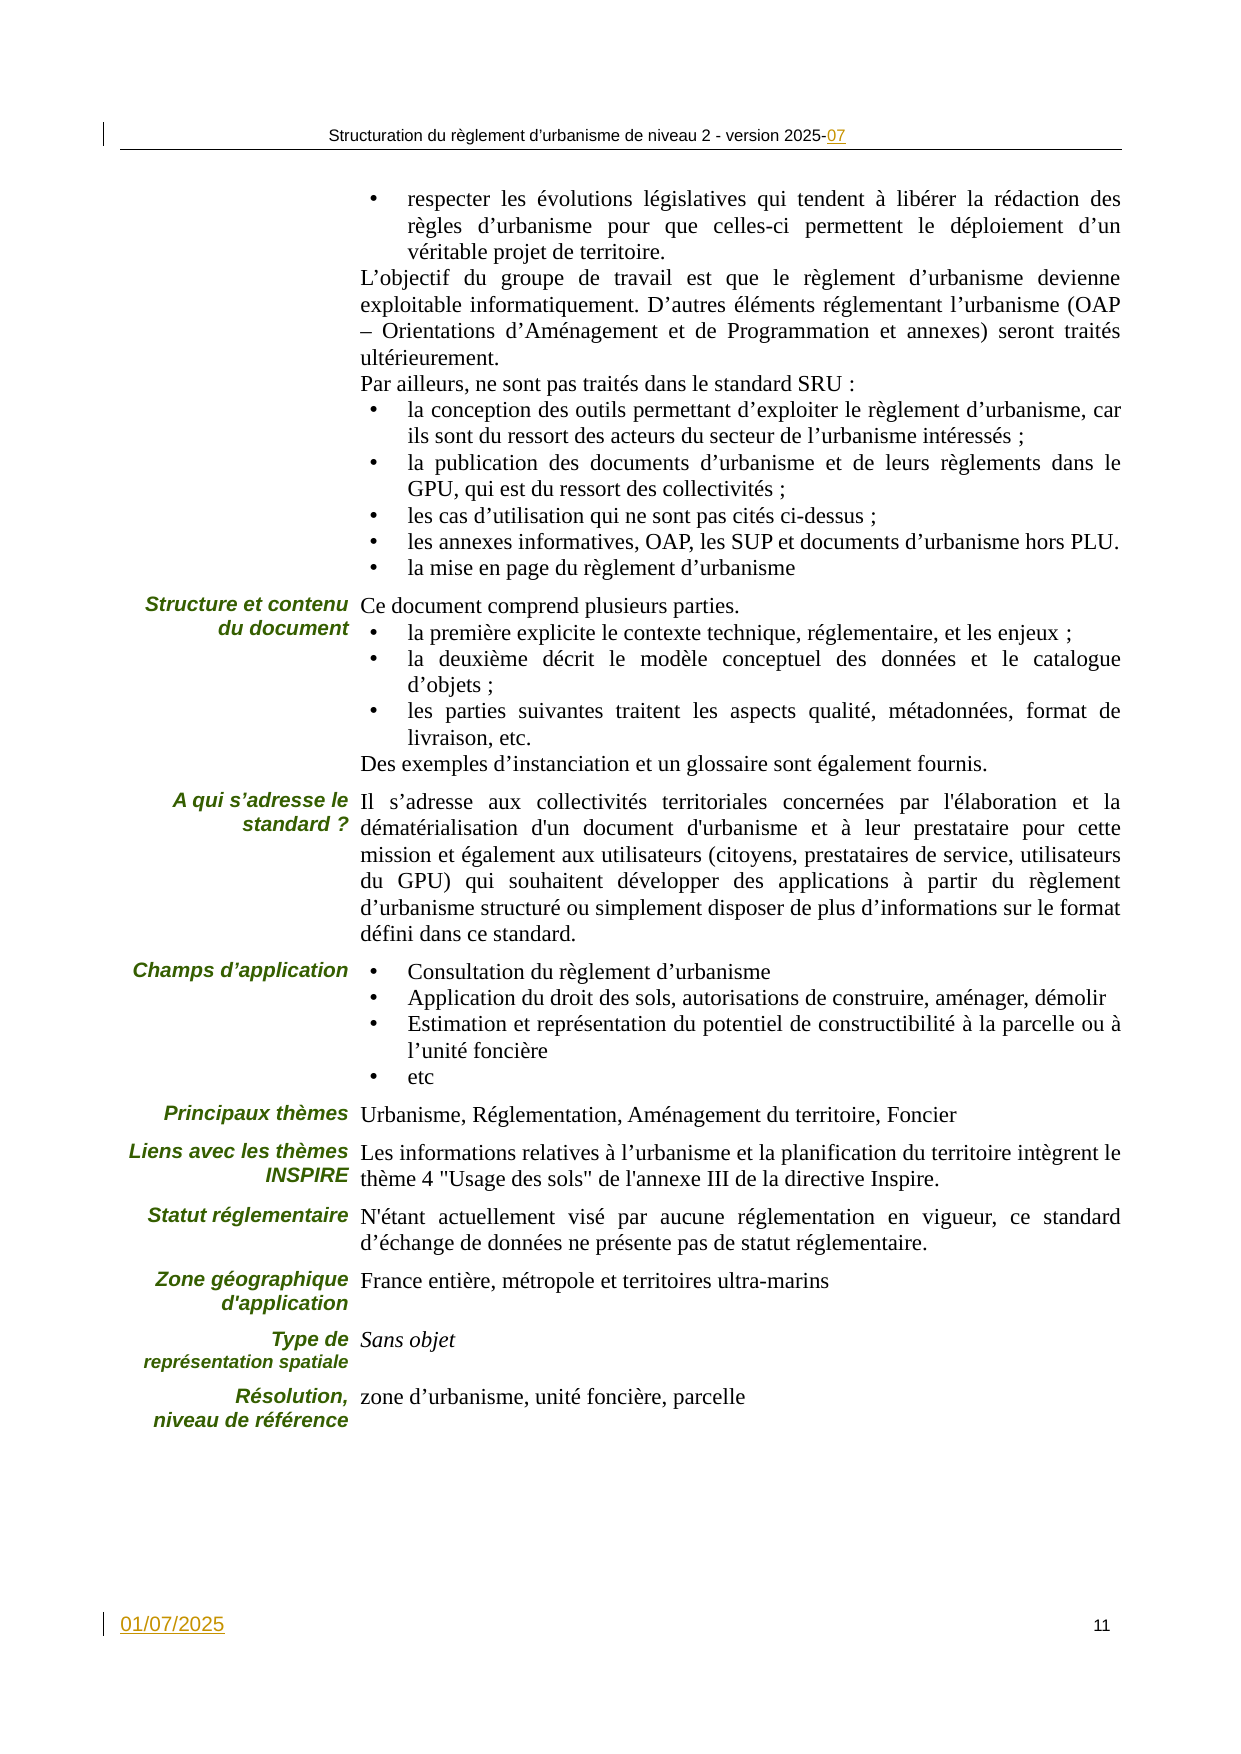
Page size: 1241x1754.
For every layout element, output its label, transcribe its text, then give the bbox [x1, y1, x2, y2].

table_cell Il s’adresse aux collectivités territoriales concernées par l'élaboration et la dématérialisation d'un document d'urbanisme et à leur prestataire pour cette mission et également aux utilisateurs (citoyens, prestataires de service, utilisateurs du GPU) qui souhaitent développer des applications à partir du règlement d’urbanisme structuré ou simplement disposer de plus d’informations sur le format défini dans ce standard. [354, 783, 1122, 952]
table_cell Liens avec les thèmes INSPIRE [118, 1133, 354, 1197]
table_header [118, 180, 354, 586]
table_cell Principaux thèmes [118, 1095, 354, 1133]
table_cell Zone géographique d'application [118, 1261, 354, 1321]
table_cell Type de représentation spatiale [118, 1321, 354, 1378]
table_cell zone d’urbanisme, unité foncière, parcelle [354, 1378, 1122, 1437]
table_cell Ce document comprend plusieurs parties. la première explicite le contexte technique, réglementaire, et les enjeux ; la deuxième décrit le modèle conceptuel des données et le catalogue d’objets ; les parties suivantes traitent les aspects qualité, métadonnées, format de livraison, etc. Des exemples d’instanciation et un glossaire sont également fournis. [354, 586, 1122, 782]
table_header respecter les évolutions législatives qui tendent à libérer la rédaction des règles d’urbanisme pour que celles-ci permettent le déploiement d’un véritable projet de territoire. L’objectif du groupe de travail est que le règlement d’urbanisme devienne exploitable informatiquement. D’autres éléments réglementant l’urbanisme (OAP – Orientations d’Aménagement et de Programmation et annexes) seront traités ultérieurement. Par ailleurs, ne sont pas traités dans le standard SRU : la conception des outils permettant d’exploiter le règlement d’urbanisme, car ils sont du ressort des acteurs du secteur de l’urbanisme intéressés ; la publication des documents d’urbanisme et de leurs règlements dans le GPU, qui est du ressort des collectivités ; les cas d’utilisation qui ne sont pas cités ci-dessus ; les annexes informatives, OAP, les SUP et documents d’urbanisme hors PLU. la mise en page du règlement d’urbanisme [354, 180, 1122, 586]
table_cell A qui s’adresse le standard ? [118, 783, 354, 952]
table_cell Résolution, niveau de référence [118, 1378, 354, 1437]
table_cell Statut réglementaire [118, 1197, 354, 1261]
table_cell Urbanisme, Réglementation, Aménagement du territoire, Foncier [354, 1095, 1122, 1133]
table_cell Les informations relatives à l’urbanisme et la planification du territoire intègrent le thème 4 "Usage des sols" de l'annexe III de la directive Inspire. [354, 1133, 1122, 1197]
table_cell N'étant actuellement visé par aucune réglementation en vigueur, ce standard d’échange de données ne présente pas de statut réglementaire. [354, 1197, 1122, 1261]
table_cell Champs d’application [118, 952, 354, 1095]
table_cell Structure et contenu du document [118, 586, 354, 782]
table_cell Sans objet [354, 1321, 1122, 1378]
table_cell France entière, métropole et territoires ultra-marins [354, 1261, 1122, 1321]
table_cell Consultation du règlement d’urbanisme Application du droit des sols, autorisations de construire, aménager, démolir Estimation et représentation du potentiel de constructibilité à la parcelle ou à l’unité foncière etc [354, 952, 1122, 1095]
